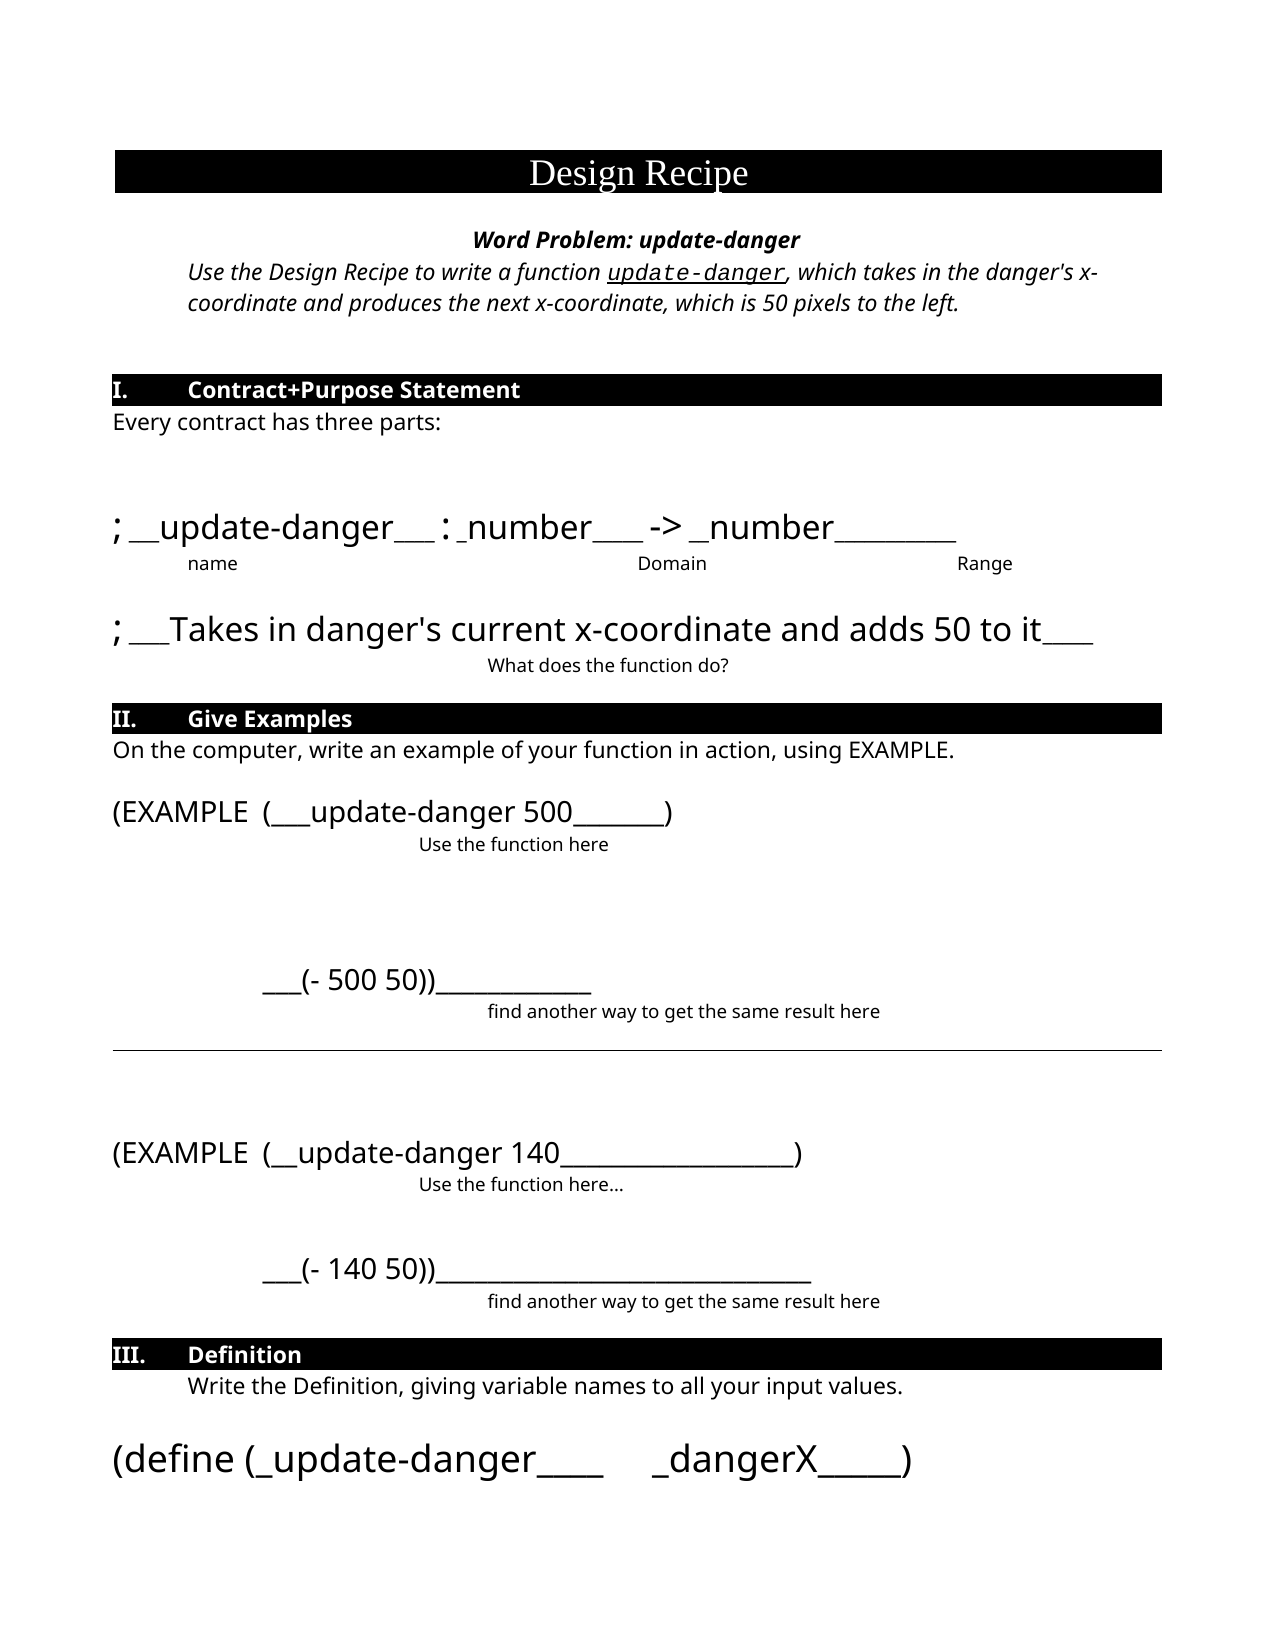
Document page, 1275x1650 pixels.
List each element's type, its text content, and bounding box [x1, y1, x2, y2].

text On the computer, write an example of your function in action, using EXAMPLE. [112, 734, 1162, 766]
text What does the function do? [112, 653, 1162, 678]
text ___(- 140 50))_____________________________ [187, 1248, 1162, 1288]
text Word Problem: update-danger [112, 224, 1162, 256]
text find another way to get the same result here [487, 1288, 1162, 1313]
text ___(- 500 50))____________ [187, 959, 1162, 998]
text name Domain Range [112, 551, 1162, 576]
text (EXAMPLE (___update-danger 500_______) [112, 792, 1162, 831]
text ; ___update-danger____ : _number_____ -> __number____________ [112, 499, 1162, 551]
text find another way to get the same result here [487, 998, 1162, 1024]
list Use the Design Recipe to write a function update-danger, which takes in the danger's x-coordinate and produces the next x-coordinate, which is 50 pixels to the left. [150, 256, 1162, 349]
text Every contract has three parts: [112, 406, 1162, 437]
list Write the Definition, giving variable names to all your input values. [150, 1370, 1162, 1401]
text ; ____Takes in danger's current x-coordinate and adds 50 to it_____ [112, 602, 1162, 653]
text (define (_update-danger____ _dangerX_____) [112, 1432, 1162, 1483]
text Use the function here [337, 831, 1162, 857]
subtitle Design Recipe [115, 150, 1162, 193]
text Use the function here… [337, 1172, 1162, 1197]
subtitle Give Examples [112, 703, 1162, 734]
text (EXAMPLE (__update-danger 140__________________) [112, 1132, 1162, 1172]
subtitle Definition [112, 1338, 1162, 1370]
subtitle Contract+Purpose Statement [112, 374, 1162, 406]
